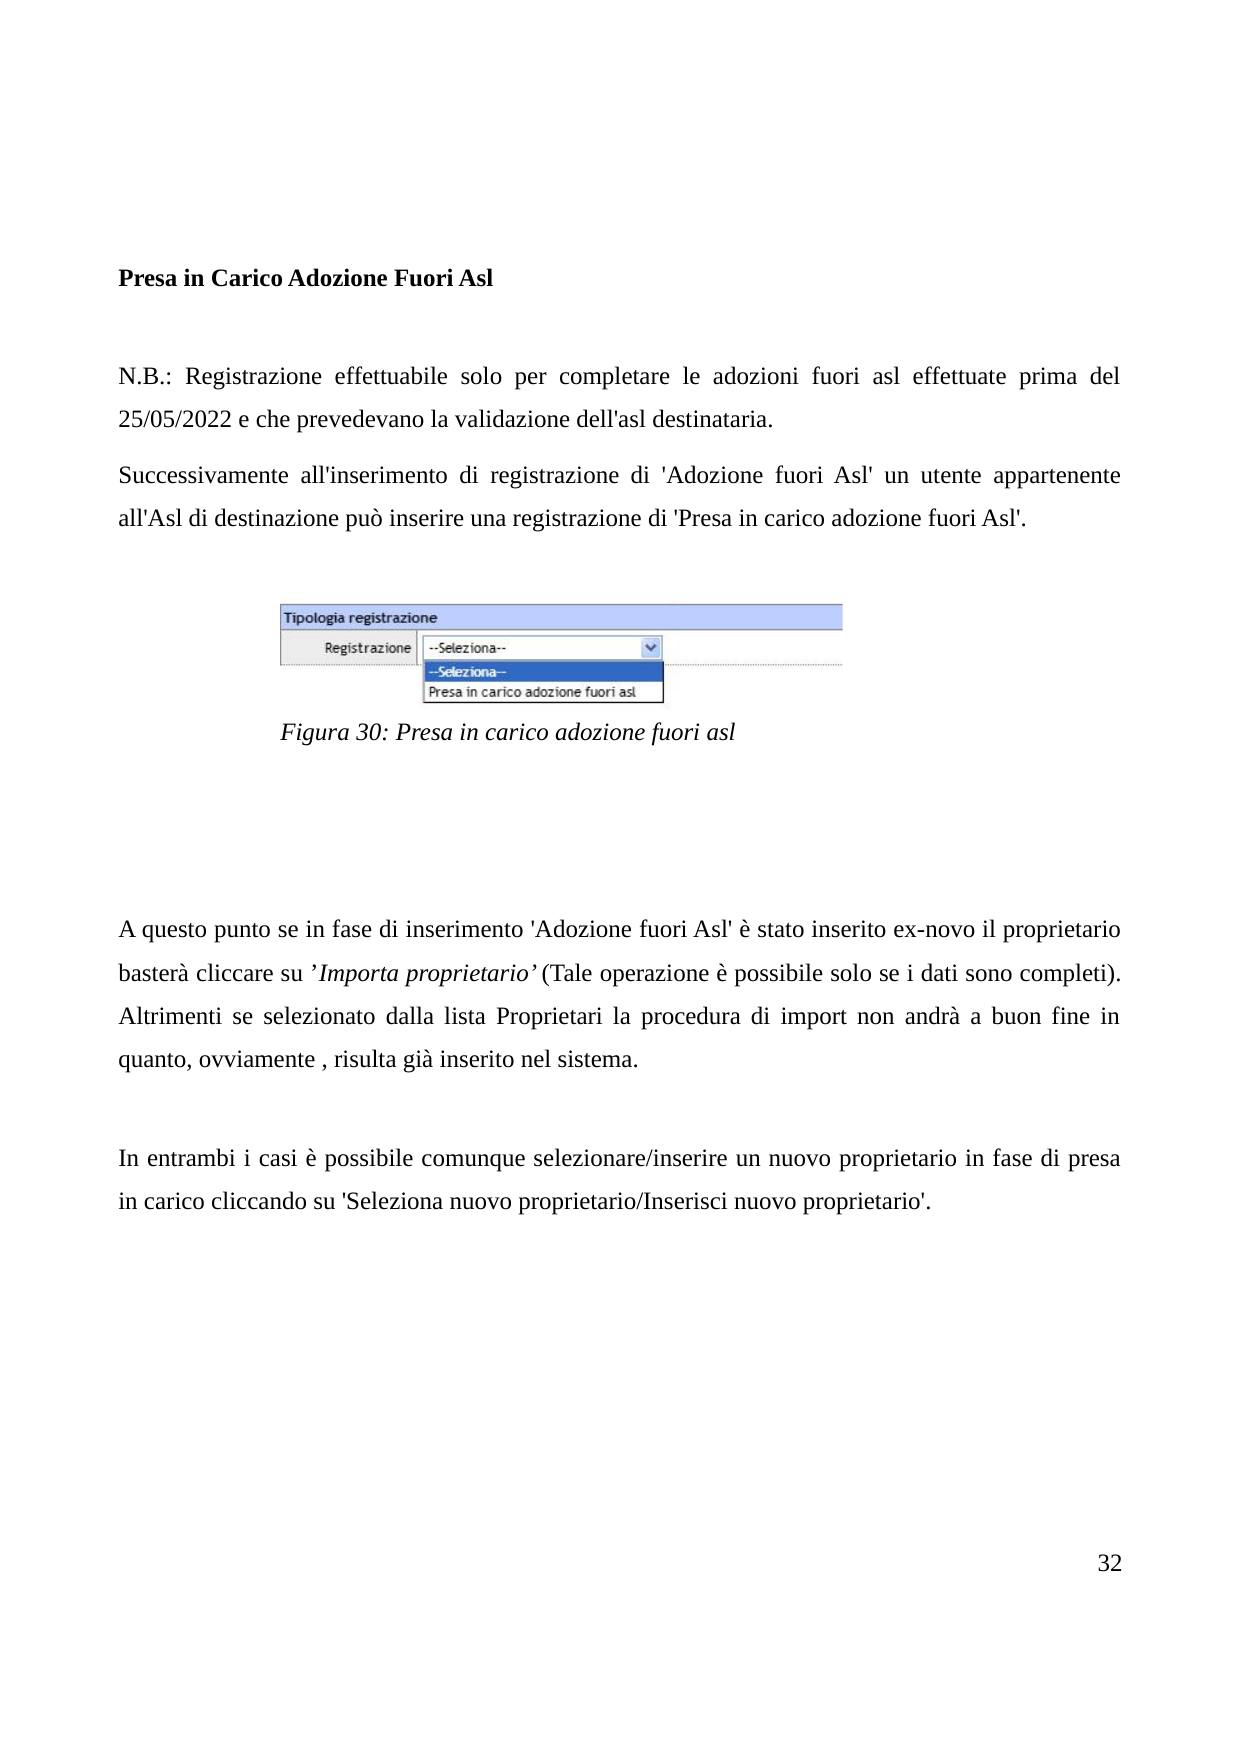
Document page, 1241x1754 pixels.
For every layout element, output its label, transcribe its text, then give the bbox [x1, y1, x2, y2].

text In entrambi i casi è possibile comunque selezionare/inserire un nuovo proprietario in fase di presa in carico cliccando su 'Seleziona nuovo proprietario/Inserisci nuovo proprietario'. [118, 1099, 1122, 1214]
text A questo punto se in fase di inserimento 'Adozione fuori Asl' è stato inserito ex-novo il proprietario basterà cliccare su ’Importa proprietario’ (Tale operazione è possibile solo se i dati sono completi). Altrimenti se selezionato dalla lista Proprietari la procedura di import non andrà a buon fine in quanto, ovviamente , risulta già inserito nel sistema. [118, 871, 1122, 1073]
text N.B.: Registrazione effettuabile solo per completare le adozioni fuori asl effettuate prima del 25/05/2022 e che prevedevano la validazione dell'asl destinataria. [118, 318, 1122, 433]
text Presa in Carico Adozione Fuori Asl [118, 176, 1122, 291]
text Figura 30: Presa in carico adozione fuori asl [280, 717, 843, 746]
text Successivamente all'inserimento di registrazione di 'Adozione fuori Asl' un utente appartenente all'Asl di destinazione può inserire una registrazione di 'Presa in carico adozione fuori Asl'. [118, 460, 1122, 532]
picture [280, 589, 843, 717]
